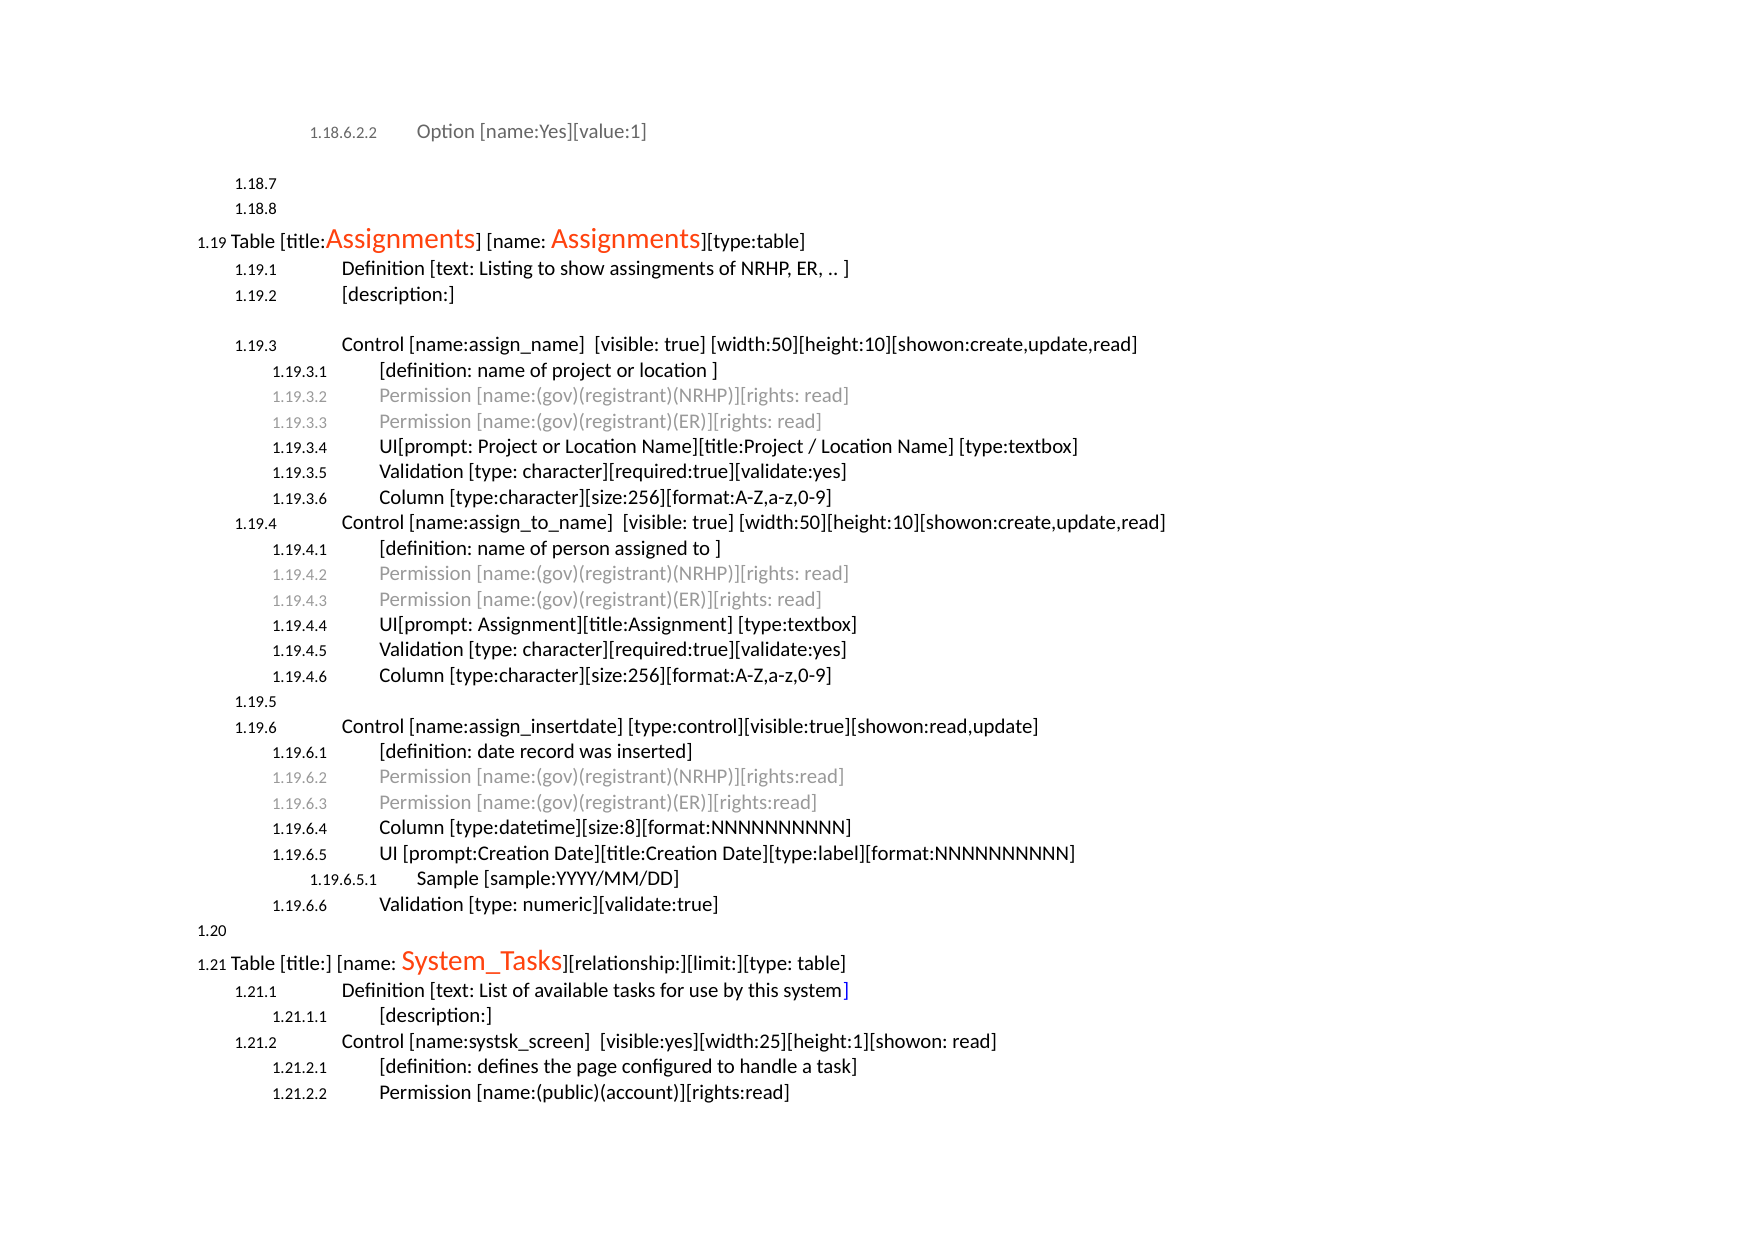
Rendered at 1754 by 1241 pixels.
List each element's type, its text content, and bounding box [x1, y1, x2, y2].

list Definition [text: List of available tasks for use by this system] [231, 977, 1636, 1003]
list Column [type:character][size:256][format:A-Z,a-z,0-9] [268, 662, 1636, 687]
list Permission [name:(gov)(registrant)(ER)][rights:read] [268, 789, 1636, 814]
list Validation [type: character][required:true][validate:yes] [268, 459, 1636, 484]
list Column [type:character][size:256][format:A-Z,a-z,0-9] [268, 484, 1636, 509]
list Column [type:datetime][size:8][format:NNNNNNNNNN] [268, 814, 1636, 840]
list Option [name:Yes][value:1] [306, 118, 1636, 143]
list UI [prompt:Creation Date][title:Creation Date][type:label][format:NNNNNNNNNN] [268, 840, 1636, 865]
list Table [title:Assignments] [name: Assignments][type:table] [193, 220, 1636, 255]
list Permission [name:(gov)(registrant)(ER)][rights: read] [268, 408, 1636, 433]
list [definition: date record was inserted] [268, 738, 1636, 764]
list [description:] [268, 1003, 1636, 1028]
list Table [title:] [name: System_Tasks][relationship:][limit:][type: table] [193, 942, 1636, 977]
list Control [name:assign_name] [visible: true] [width:50][height:10][showon:create,update,read] [231, 332, 1636, 357]
list Control [name:assign_insertdate] [type:control][visible:true][showon:read,update] [231, 713, 1636, 738]
list UI[prompt: Assignment][title:Assignment] [type:textbox] [268, 611, 1636, 637]
list Permission [name:(public)(account)][rights:read] [268, 1079, 1636, 1104]
list [description:] [231, 281, 1636, 306]
list [definition: defines the page configured to handle a task] [268, 1053, 1636, 1079]
list Validation [type: numeric][validate:true] [268, 891, 1636, 916]
list Definition [text: Listing to show assingments of NRHP, ER, .. ] [231, 255, 1636, 281]
list [definition: name of person assigned to ] [268, 535, 1636, 560]
list Control [name:assign_to_name] [visible: true] [width:50][height:10][showon:create,update,read] [231, 509, 1636, 535]
list Permission [name:(gov)(registrant)(ER)][rights: read] [268, 586, 1636, 611]
list Validation [type: character][required:true][validate:yes] [268, 637, 1636, 662]
list Sample [sample:YYYY/MM/DD] [306, 865, 1636, 891]
list Control [name:systsk_screen] [visible:yes][width:25][height:1][showon: read] [231, 1028, 1636, 1053]
list Permission [name:(gov)(registrant)(NRHP)][rights: read] [268, 382, 1636, 408]
list [definition: name of project or location ] [268, 357, 1636, 382]
list Permission [name:(gov)(registrant)(NRHP)][rights:read] [268, 764, 1636, 789]
list Permission [name:(gov)(registrant)(NRHP)][rights: read] [268, 560, 1636, 586]
list UI[prompt: Project or Location Name][title:Project / Location Name] [type:textbox] [268, 433, 1636, 459]
